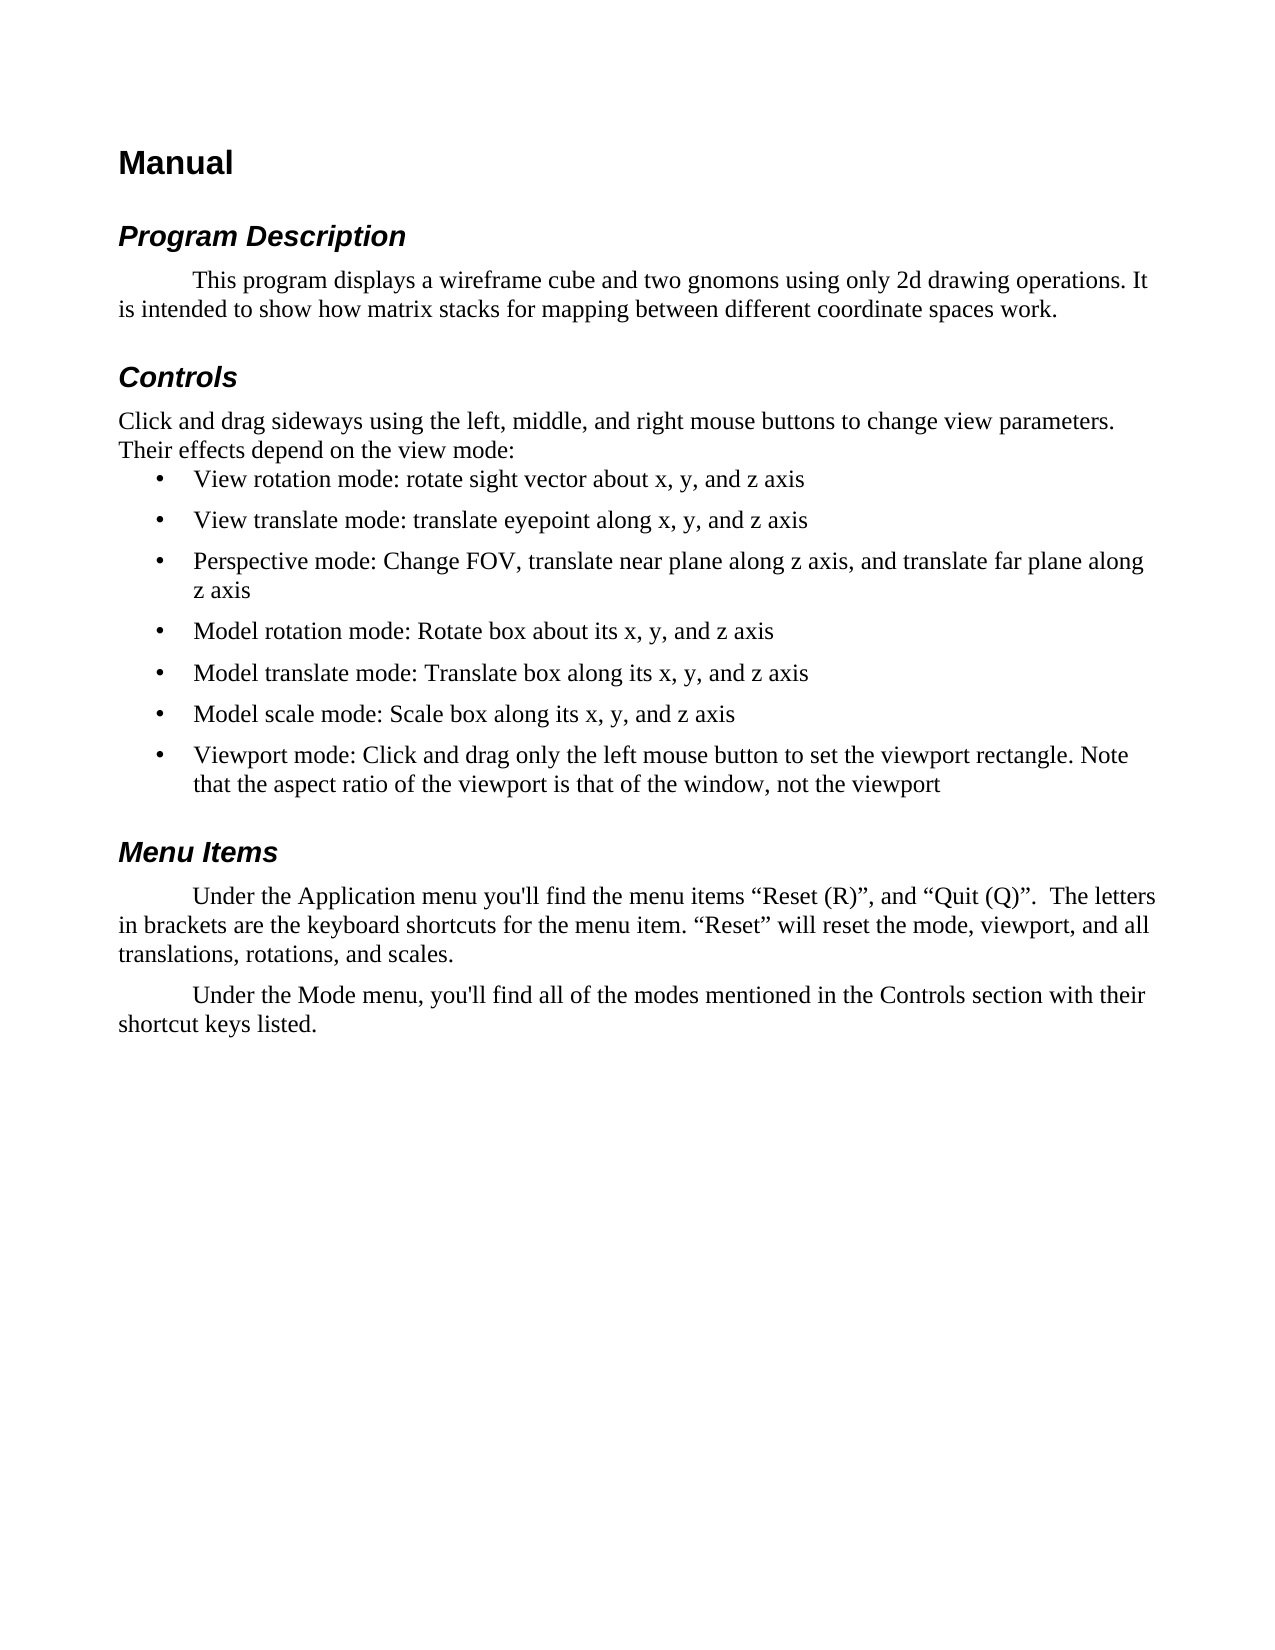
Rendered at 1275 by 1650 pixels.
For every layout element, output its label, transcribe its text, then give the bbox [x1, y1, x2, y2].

list Perspective mode: Change FOV, translate near plane along z axis, and translate far plane along z axis [156, 546, 1157, 604]
text Click and drag sideways using the left, middle, and right mouse buttons to change view parameters. Their effects depend on the view mode: [118, 406, 1157, 464]
list View rotation mode: rotate sight vector about x, y, and z axis [156, 464, 1157, 493]
list Model translate mode: Translate box along its x, y, and z axis [156, 658, 1157, 686]
list Viewport mode: Click and drag only the left mouse button to set the viewport rectangle. Note that the aspect ratio of the viewport is that of the window, not the viewport [156, 740, 1157, 798]
subtitle Program Description [118, 219, 1157, 253]
list Model rotation mode: Rotate box about its x, y, and z axis [156, 616, 1157, 645]
list View translate mode: translate eyepoint along x, y, and z axis [156, 505, 1157, 534]
subtitle Menu Items [118, 835, 1157, 869]
text Under the Mode menu, you'll find all of the modes mentioned in the Controls section with their shortcut keys listed. [118, 980, 1157, 1037]
subtitle Manual [118, 143, 1157, 182]
list Model scale mode: Scale box along its x, y, and z axis [156, 699, 1157, 728]
text This program displays a wireframe cube and two gnomons using only 2d drawing operations. It is intended to show how matrix stacks for mapping between different coordinate spaces work. [118, 265, 1157, 323]
subtitle Controls [118, 360, 1157, 394]
text Under the Application menu you'll find the menu items “Reset (R)”, and “Quit (Q)”. The letters in brackets are the keyboard shortcuts for the menu item. “Reset” will reset the mode, viewport, and all translations, rotations, and scales. [118, 881, 1157, 967]
